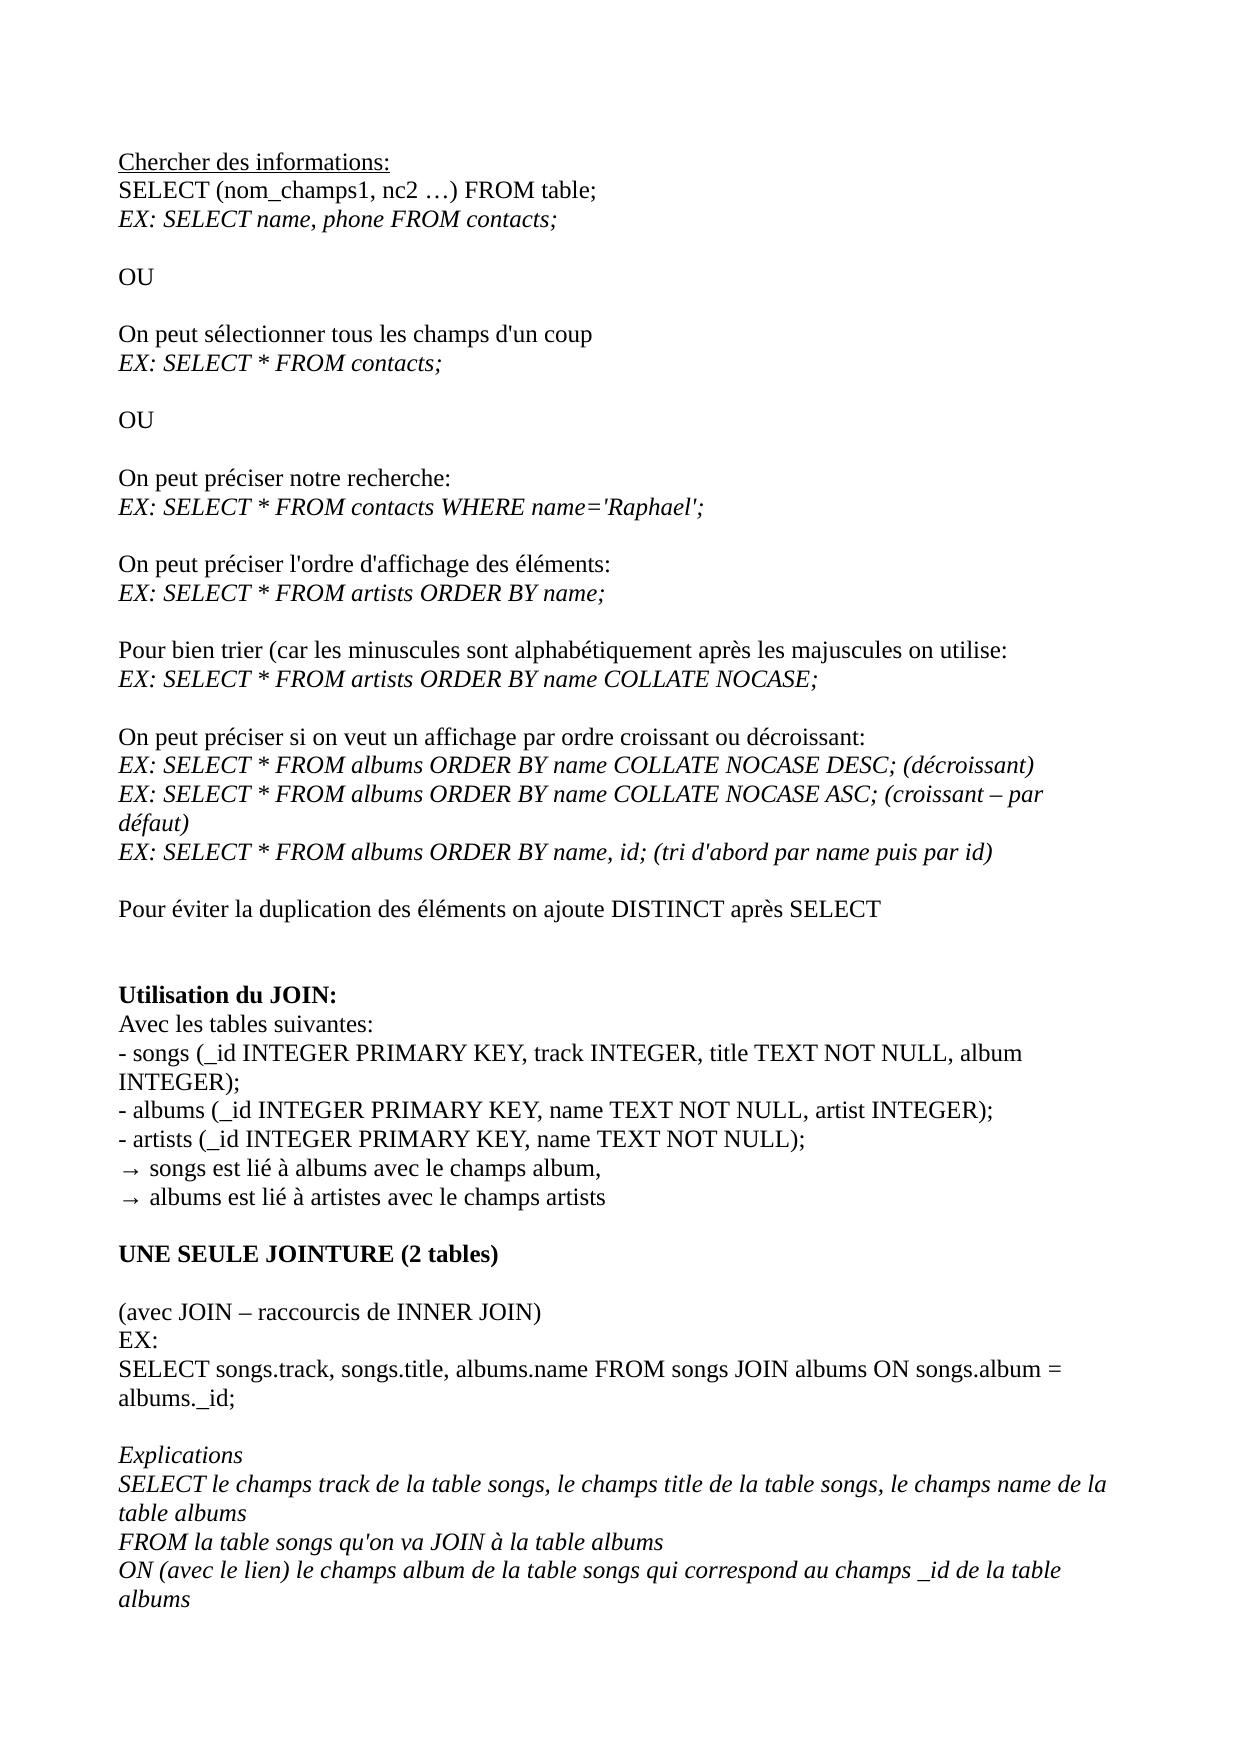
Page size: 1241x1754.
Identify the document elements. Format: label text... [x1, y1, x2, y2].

text EX: SELECT name, phone FROM contacts; [118, 204, 1122, 233]
text On peut sélectionner tous les champs d'un coup [118, 319, 1122, 348]
text ON (avec le lien) le champs album de la table songs qui correspond au champs _id de la table albums [118, 1556, 1122, 1613]
text → albums est lié à artistes avec le champs artists [118, 1182, 1122, 1211]
text Pour bien trier (car les minuscules sont alphabétiquement après les majuscules on utilise: [118, 636, 1122, 664]
text EX: SELECT * FROM contacts; [118, 348, 1122, 377]
text Pour éviter la duplication des éléments on ajoute DISTINCT après SELECT [118, 894, 1122, 923]
text Chercher des informations: [118, 147, 1122, 176]
text (avec JOIN – raccourcis de INNER JOIN) [118, 1297, 1122, 1326]
text → songs est lié à albums avec le champs album, [118, 1153, 1122, 1182]
text Utilisation du JOIN: [118, 981, 1122, 1009]
text OU [118, 262, 1122, 291]
text EX: SELECT * FROM artists ORDER BY name; [118, 578, 1122, 607]
text - songs (_id INTEGER PRIMARY KEY, track INTEGER, title TEXT NOT NULL, album INTEGER); [118, 1038, 1122, 1096]
text EX: SELECT * FROM artists ORDER BY name COLLATE NOCASE; [118, 664, 1122, 693]
text SELECT (nom_champs1, nc2 …) FROM table; [118, 176, 1122, 204]
text EX: SELECT * FROM albums ORDER BY name COLLATE NOCASE ASC; (croissant – par défaut) [118, 779, 1122, 837]
text EX: SELECT * FROM contacts WHERE name='Raphael'; [118, 492, 1122, 521]
text EX: SELECT * FROM albums ORDER BY name, id; (tri d'abord par name puis par id) [118, 837, 1122, 866]
text Avec les tables suivantes: [118, 1009, 1122, 1038]
text FROM la table songs qu'on va JOIN à la table albums [118, 1527, 1122, 1556]
text SELECT songs.track, songs.title, albums.name FROM songs JOIN albums ON songs.album = albums._id; [118, 1354, 1122, 1412]
text UNE SEULE JOINTURE (2 tables) [118, 1239, 1122, 1268]
text EX: SELECT * FROM albums ORDER BY name COLLATE NOCASE DESC; (décroissant) [118, 751, 1122, 779]
text Explications [118, 1441, 1122, 1469]
text - albums (_id INTEGER PRIMARY KEY, name TEXT NOT NULL, artist INTEGER); [118, 1096, 1122, 1124]
text - artists (_id INTEGER PRIMARY KEY, name TEXT NOT NULL); [118, 1124, 1122, 1153]
text SELECT le champs track de la table songs, le champs title de la table songs, le champs name de la table albums [118, 1469, 1122, 1527]
text EX: [118, 1326, 1122, 1354]
text OU [118, 406, 1122, 434]
text On peut préciser notre recherche: [118, 463, 1122, 492]
text On peut préciser si on veut un affichage par ordre croissant ou décroissant: [118, 722, 1122, 751]
text On peut préciser l'ordre d'affichage des éléments: [118, 549, 1122, 578]
